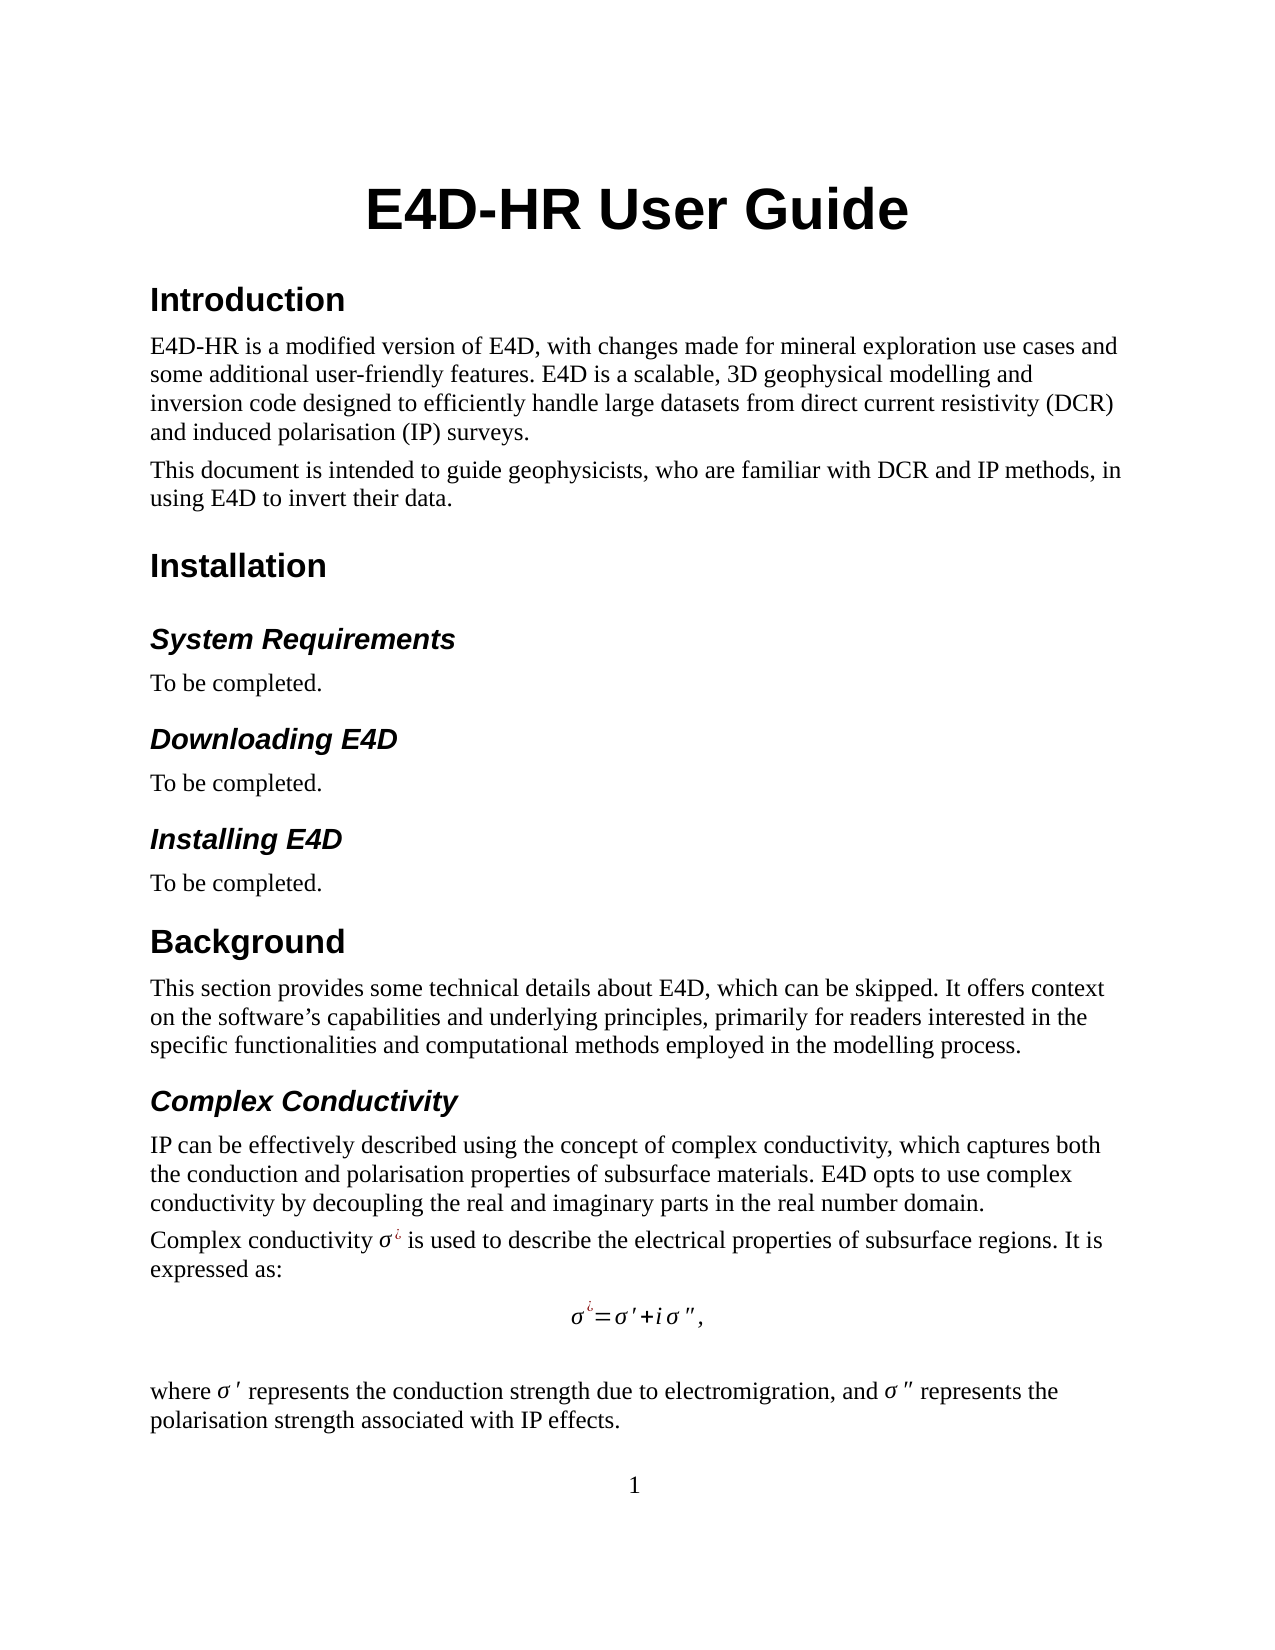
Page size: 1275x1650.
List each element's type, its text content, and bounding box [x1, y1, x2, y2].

subtitle Installing E4D [150, 822, 1125, 855]
subtitle Introduction [150, 279, 1125, 318]
text where represents the conduction strength due to electromigration, and represents the polarisation strength associated with IP effects. [150, 1376, 1125, 1434]
text This section provides some technical details about E4D, which can be skipped. It offers context on the software’s capabilities and underlying principles, primarily for readers interested in the specific functionalities and computational methods employed in the modelling process. [150, 973, 1125, 1059]
text Complex conductivity is used to describe the electrical properties of subsurface regions. It is expressed as: [150, 1225, 1125, 1283]
subtitle Downloading E4D [150, 722, 1125, 756]
subtitle System Requirements [150, 622, 1125, 656]
subtitle Complex Conductivity [150, 1084, 1125, 1118]
text This document is intended to guide geophysicists, who are familiar with DCR and IP methods, in using E4D to invert their data. [150, 455, 1125, 512]
text IP can be effectively described using the concept of complex conductivity, which captures both the conduction and polarisation properties of subsurface materials. E4D opts to use complex conductivity by decoupling the real and imaginary parts in the real number domain. [150, 1130, 1125, 1216]
subtitle Background [150, 922, 1125, 960]
text To be completed. [150, 868, 1125, 897]
text To be completed. [150, 668, 1125, 697]
text To be completed. [150, 768, 1125, 797]
subtitle Installation [150, 546, 1125, 585]
text E4D-HR is a modified version of E4D, with changes made for mineral exploration use cases and some additional user-friendly features. E4D is a scalable, 3D geophysical modelling and inversion code designed to efficiently handle large datasets from direct current resistivity (DCR) and induced polarisation (IP) surveys. [150, 331, 1125, 446]
title E4D-HR User Guide [150, 175, 1125, 242]
